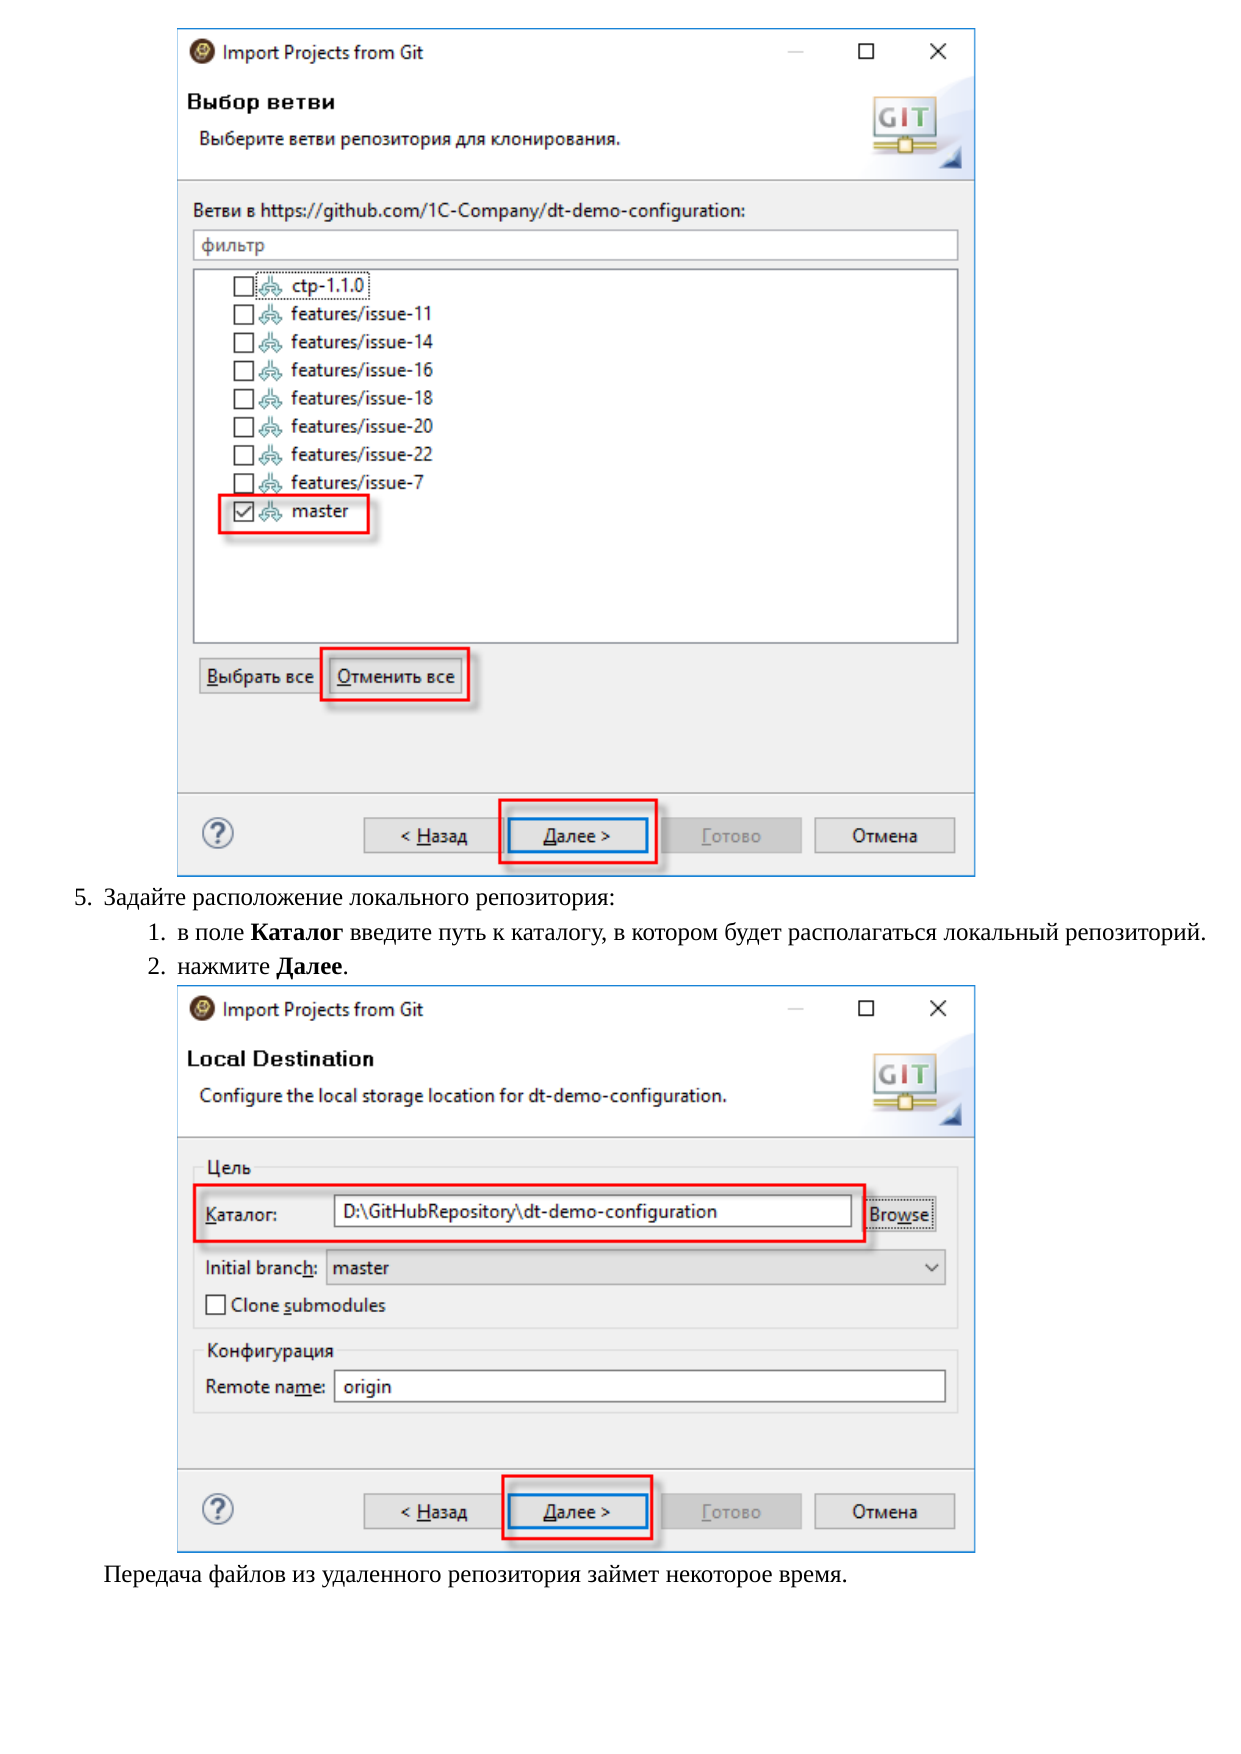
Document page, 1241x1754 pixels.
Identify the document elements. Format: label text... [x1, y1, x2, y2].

picture [177, 985, 976, 1553]
list Передача файлов из удаленного репозитория займет некоторое время. [74, 1559, 1211, 1587]
list нажмите Далее. [147, 951, 1211, 980]
list в поле Каталог введите путь к каталогу, в котором будет располагаться локальный репозиторий. [147, 917, 1211, 946]
list Задайте расположение локального репозитория: [74, 882, 1211, 911]
picture [177, 28, 976, 877]
